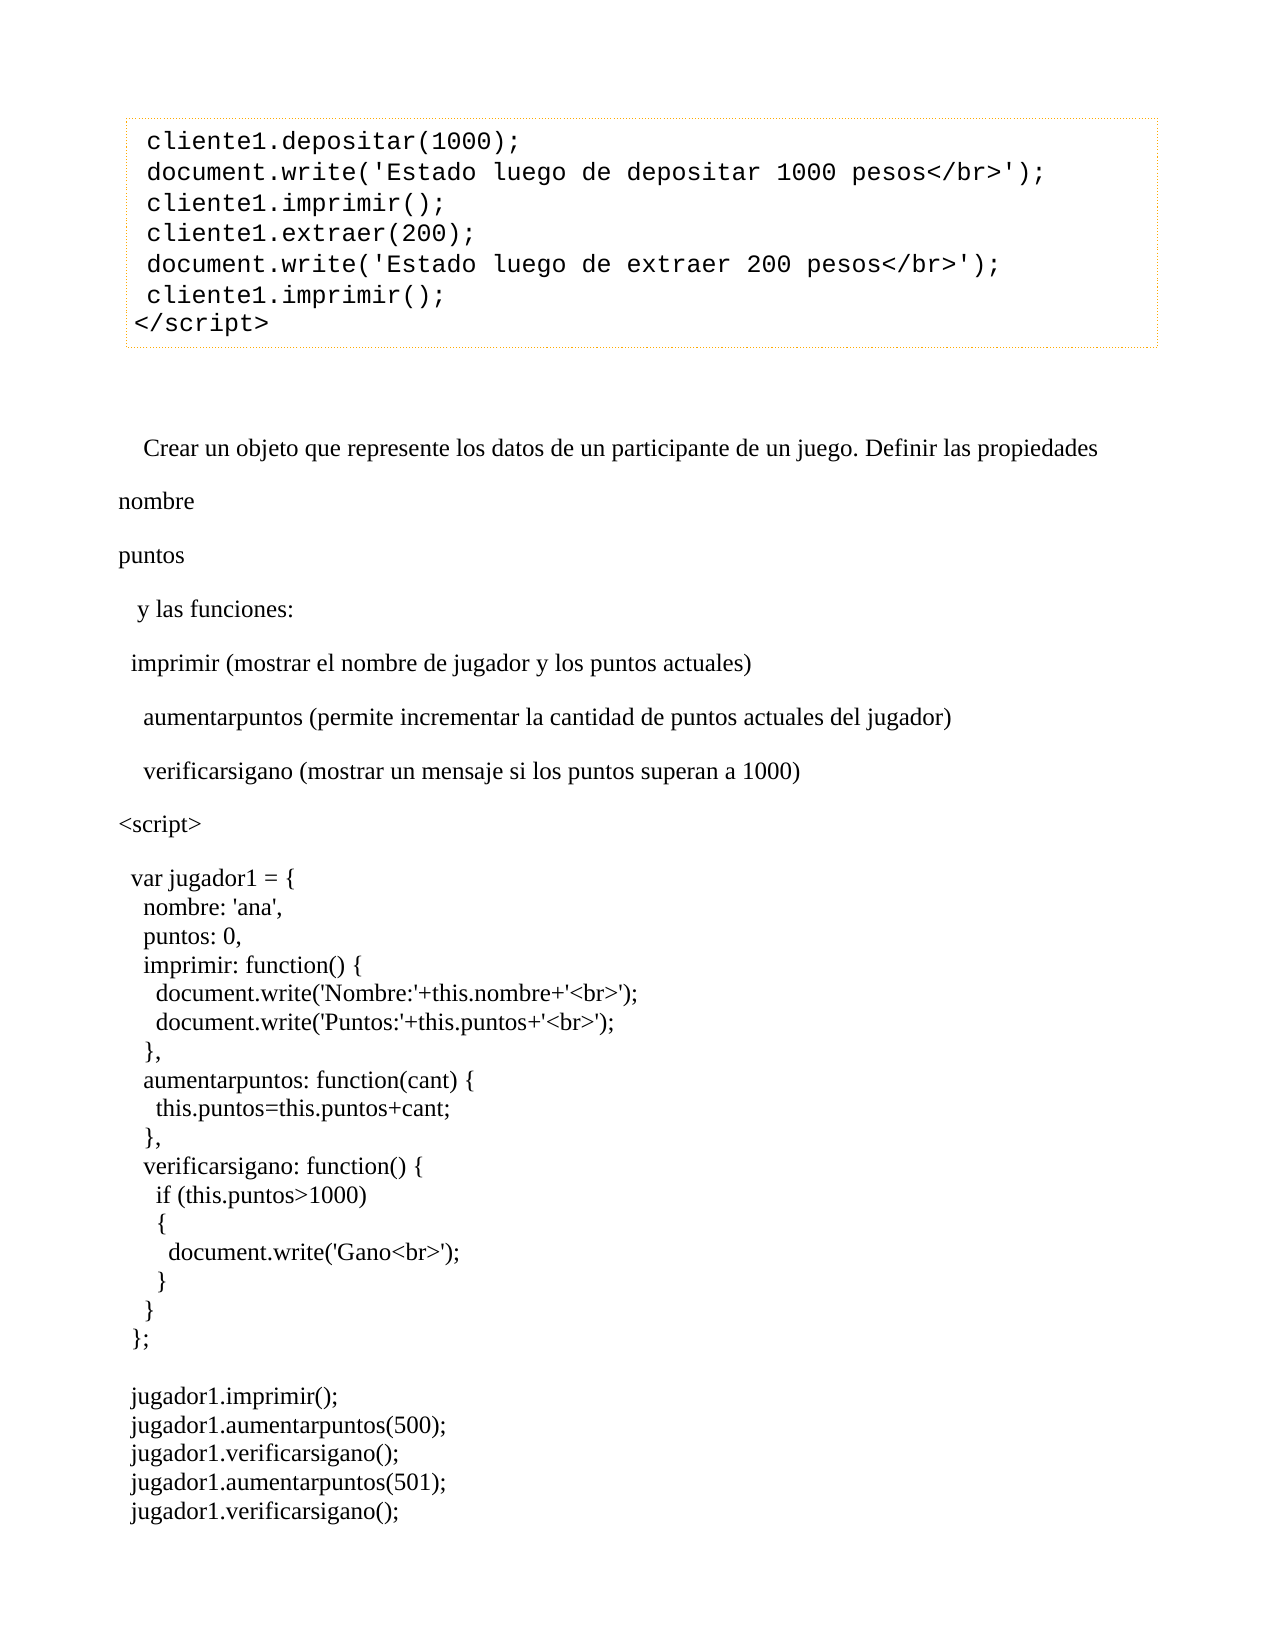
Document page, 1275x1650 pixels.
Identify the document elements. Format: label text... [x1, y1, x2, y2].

text } [118, 1266, 1157, 1295]
text nombre: 'ana', [118, 892, 1157, 921]
text var jugador1 = { [118, 863, 1157, 892]
text document.write('Nombre:'+this.nombre+'<br>'); [118, 978, 1157, 1007]
text jugador1.verificarsigano(); [118, 1438, 1157, 1467]
text jugador1.imprimir(); [118, 1381, 1157, 1410]
text puntos [118, 540, 1157, 569]
text }, [118, 1036, 1157, 1065]
text cliente1.extraer(200); [126, 211, 1157, 241]
text aumentarpuntos: function(cant) { [118, 1065, 1157, 1093]
text verificarsigano: function() { [118, 1151, 1157, 1180]
text imprimir: function() { [118, 950, 1157, 978]
text jugador1.aumentarpuntos(501); [118, 1467, 1157, 1496]
text }, [118, 1122, 1157, 1151]
text document.write('Puntos:'+this.puntos+'<br>'); [118, 1007, 1157, 1036]
text } [118, 1295, 1157, 1323]
text </script> [126, 303, 1157, 347]
text document.write('Estado luego de depositar 1000 pesos</br>'); [126, 149, 1157, 180]
text if (this.puntos>1000) [118, 1180, 1157, 1208]
text Crear un objeto que represente los datos de un participante de un juego. Definir las propiedades [118, 433, 1157, 461]
text aumentarpuntos (permite incrementar la cantidad de puntos actuales del jugador) [118, 702, 1157, 731]
text y las funciones: [118, 594, 1157, 623]
text cliente1.imprimir(); [126, 180, 1157, 211]
text verificarsigano (mostrar un mensaje si los puntos superan a 1000) [118, 756, 1157, 784]
text document.write('Gano<br>'); [118, 1237, 1157, 1266]
text imprimir (mostrar el nombre de jugador y los puntos actuales) [118, 648, 1157, 677]
text cliente1.depositar(1000); [126, 118, 1157, 149]
text nombre [118, 486, 1157, 515]
text <script> [118, 809, 1157, 838]
text puntos: 0, [118, 921, 1157, 950]
text document.write('Estado luego de extraer 200 pesos</br>'); [126, 241, 1157, 272]
text jugador1.aumentarpuntos(500); [118, 1410, 1157, 1438]
text this.puntos=this.puntos+cant; [118, 1093, 1157, 1122]
text cliente1.imprimir(); [126, 272, 1157, 303]
text jugador1.verificarsigano(); [118, 1496, 1157, 1525]
text { [118, 1208, 1157, 1237]
text }; [118, 1323, 1157, 1352]
